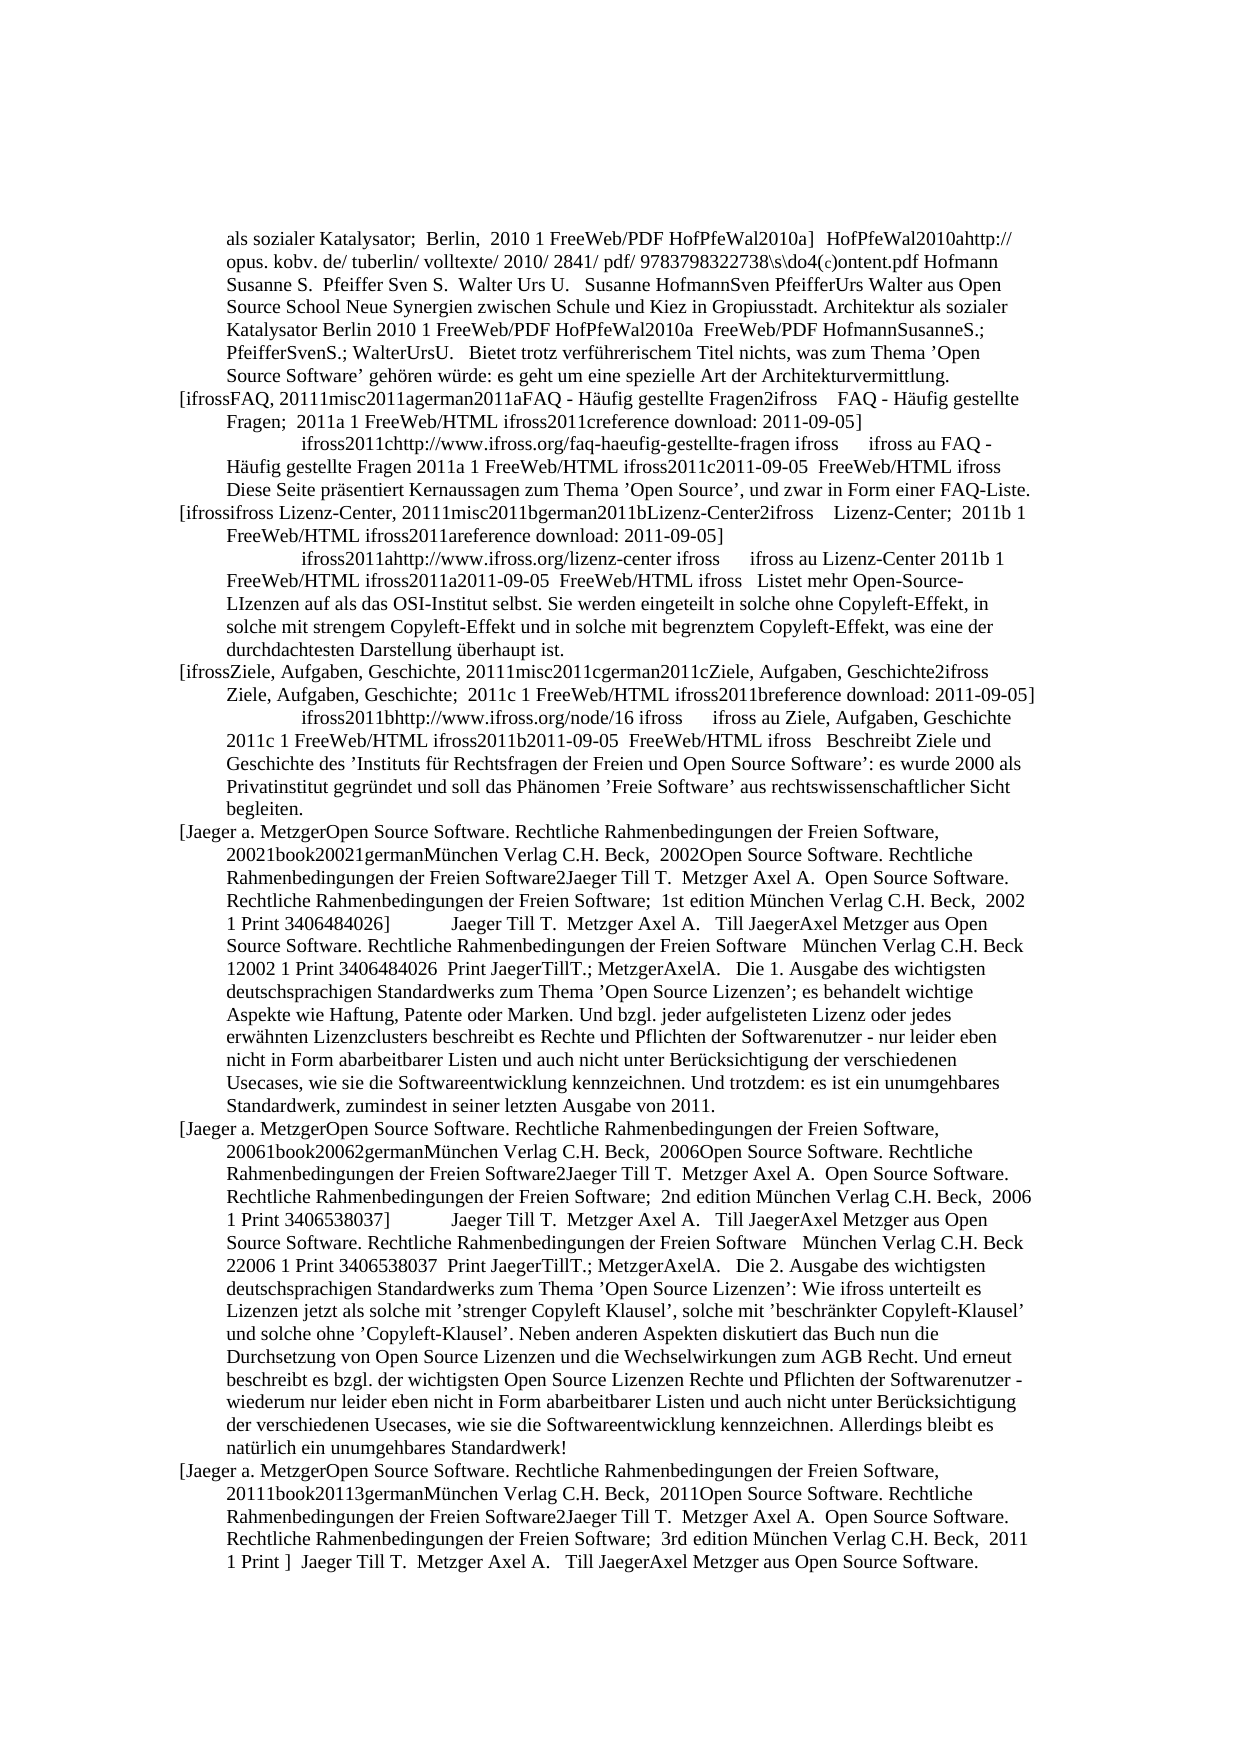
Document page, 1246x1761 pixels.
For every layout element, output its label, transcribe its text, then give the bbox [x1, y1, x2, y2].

text als sozialer Katalysator; Berlin, 2010 1 FreeWeb/PDF HofPfeWal2010a] HofPfeWal2010ahttp:// opus. kobv. de/ tuberlin/ volltexte/ 2010/ 2841/ pdf/ 9783798322738\s\do4(c)ontent.pdf Hofmann Susanne S. Pfeiffer Sven S. Walter Urs U. Susanne HofmannSven PfeifferUrs Walter aus Open Source School Neue Synergien zwischen Schule und Kiez in Gropiusstadt. Architektur als sozialer Katalysator Berlin 2010 1 FreeWeb/PDF HofPfeWal2010a FreeWeb/PDF HofmannSusanneS.; PfeifferSvenS.; WalterUrsU. Bietet trotz verführerischem Titel nichts, was zum Thema ’Open Source Software’ gehören würde: es geht um eine spezielle Art der Architekturvermittlung. [179, 227, 1037, 387]
text [ifrossifross Lizenz-Center, 20111misc2011bgerman2011bLizenz-Center2ifross Lizenz-Center; 2011b 1 FreeWeb/HTML ifross2011areference download: 2011-09-05] ifross2011ahttp://www.ifross.org/lizenz-center ifross ifross au Lizenz-Center 2011b 1 FreeWeb/HTML ifross2011a2011-09-05 FreeWeb/HTML ifross Listet mehr Open-Source-LIzenzen auf als das OSI-Institut selbst. Sie werden eingeteilt in solche ohne Copyleft-Effekt, in solche mit strengem Copyleft-Effekt und in solche mit begrenztem Copyleft-Effekt, was eine der durchdachtesten Darstellung überhaupt ist. [179, 501, 1037, 661]
text [Jaeger a. MetzgerOpen Source Software. Rechtliche Rahmenbedingungen der Freien Software, 20061book20062germanMünchen Verlag C.H. Beck, 2006Open Source Software. Rechtliche Rahmenbedingungen der Freien Software2Jaeger Till T. Metzger Axel A. Open Source Software. Rechtliche Rahmenbedingungen der Freien Software; 2nd edition München Verlag C.H. Beck, 2006 1 Print 3406538037] Jaeger Till T. Metzger Axel A. Till JaegerAxel Metzger aus Open Source Software. Rechtliche Rahmenbedingungen der Freien Software München Verlag C.H. Beck 22006 1 Print 3406538037 Print JaegerTillT.; MetzgerAxelA. Die 2. Ausgabe des wichtigsten deutschsprachigen Standardwerks zum Thema ’Open Source Lizenzen’: Wie ifross unterteilt es Lizenzen jetzt als solche mit ’strenger Copyleft Klausel’, solche mit ’beschränkter Copyleft-Klausel’ und solche ohne ’Copyleft-Klausel’. Neben anderen Aspekten diskutiert das Buch nun die Durchsetzung von Open Source Lizenzen und die Wechselwirkungen zum AGB Recht. Und erneut beschreibt es bzgl. der wichtigsten Open Source Lizenzen Rechte und Pflichten der Softwarenutzer - wiederum nur leider eben nicht in Form abarbeitbarer Listen und auch nicht unter Berücksichtigung der verschiedenen Usecases, wie sie die Softwareentwicklung kennzeichnen. Allerdings bleibt es natürlich ein unumgehbares Standardwerk! [179, 1117, 1037, 1459]
text [ifrossFAQ, 20111misc2011agerman2011aFAQ - Häufig gestellte Fragen2ifross FAQ - Häufig gestellte Fragen; 2011a 1 FreeWeb/HTML ifross2011creference download: 2011-09-05] ifross2011chttp://www.ifross.org/faq-haeufig-gestellte-fragen ifross ifross au FAQ - Häufig gestellte Fragen 2011a 1 FreeWeb/HTML ifross2011c2011-09-05 FreeWeb/HTML ifross Diese Seite präsentiert Kernaussagen zum Thema ’Open Source’, und zwar in Form einer FAQ-Liste. [179, 387, 1037, 501]
text [Jaeger a. MetzgerOpen Source Software. Rechtliche Rahmenbedingungen der Freien Software, 20021book20021germanMünchen Verlag C.H. Beck, 2002Open Source Software. Rechtliche Rahmenbedingungen der Freien Software2Jaeger Till T. Metzger Axel A. Open Source Software. Rechtliche Rahmenbedingungen der Freien Software; 1st edition München Verlag C.H. Beck, 2002 1 Print 3406484026] Jaeger Till T. Metzger Axel A. Till JaegerAxel Metzger aus Open Source Software. Rechtliche Rahmenbedingungen der Freien Software München Verlag C.H. Beck 12002 1 Print 3406484026 Print JaegerTillT.; MetzgerAxelA. Die 1. Ausgabe des wichtigsten deutschsprachigen Standardwerks zum Thema ’Open Source Lizenzen’; es behandelt wichtige Aspekte wie Haftung, Patente oder Marken. Und bzgl. jeder aufgelisteten Lizenz oder jedes erwähnten Lizenzclusters beschreibt es Rechte und Pflichten der Softwarenutzer - nur leider eben nicht in Form abarbeitbarer Listen und auch nicht unter Berücksichtigung der verschiedenen Usecases, wie sie die Softwareentwicklung kennzeichnen. Und trotzdem: es ist ein unumgehbares Standardwerk, zumindest in seiner letzten Ausgabe von 2011. [179, 820, 1037, 1117]
text [Jaeger a. MetzgerOpen Source Software. Rechtliche Rahmenbedingungen der Freien Software, 20111book20113germanMünchen Verlag C.H. Beck, 2011Open Source Software. Rechtliche Rahmenbedingungen der Freien Software2Jaeger Till T. Metzger Axel A. Open Source Software. Rechtliche Rahmenbedingungen der Freien Software; 3rd edition München Verlag C.H. Beck, 2011 1 Print ] Jaeger Till T. Metzger Axel A. Till JaegerAxel Metzger aus Open Source Software. [179, 1459, 1037, 1573]
text [ifrossZiele, Aufgaben, Geschichte, 20111misc2011cgerman2011cZiele, Aufgaben, Geschichte2ifross Ziele, Aufgaben, Geschichte; 2011c 1 FreeWeb/HTML ifross2011breference download: 2011-09-05] ifross2011bhttp://www.ifross.org/node/16 ifross ifross au Ziele, Aufgaben, Geschichte 2011c 1 FreeWeb/HTML ifross2011b2011-09-05 FreeWeb/HTML ifross Beschreibt Ziele und Geschichte des ’Instituts für Rechtsfragen der Freien und Open Source Software’: es wurde 2000 als Privatinstitut gegründet und soll das Phänomen ’Freie Software’ aus rechtswissenschaftlicher Sicht begleiten. [179, 661, 1037, 820]
